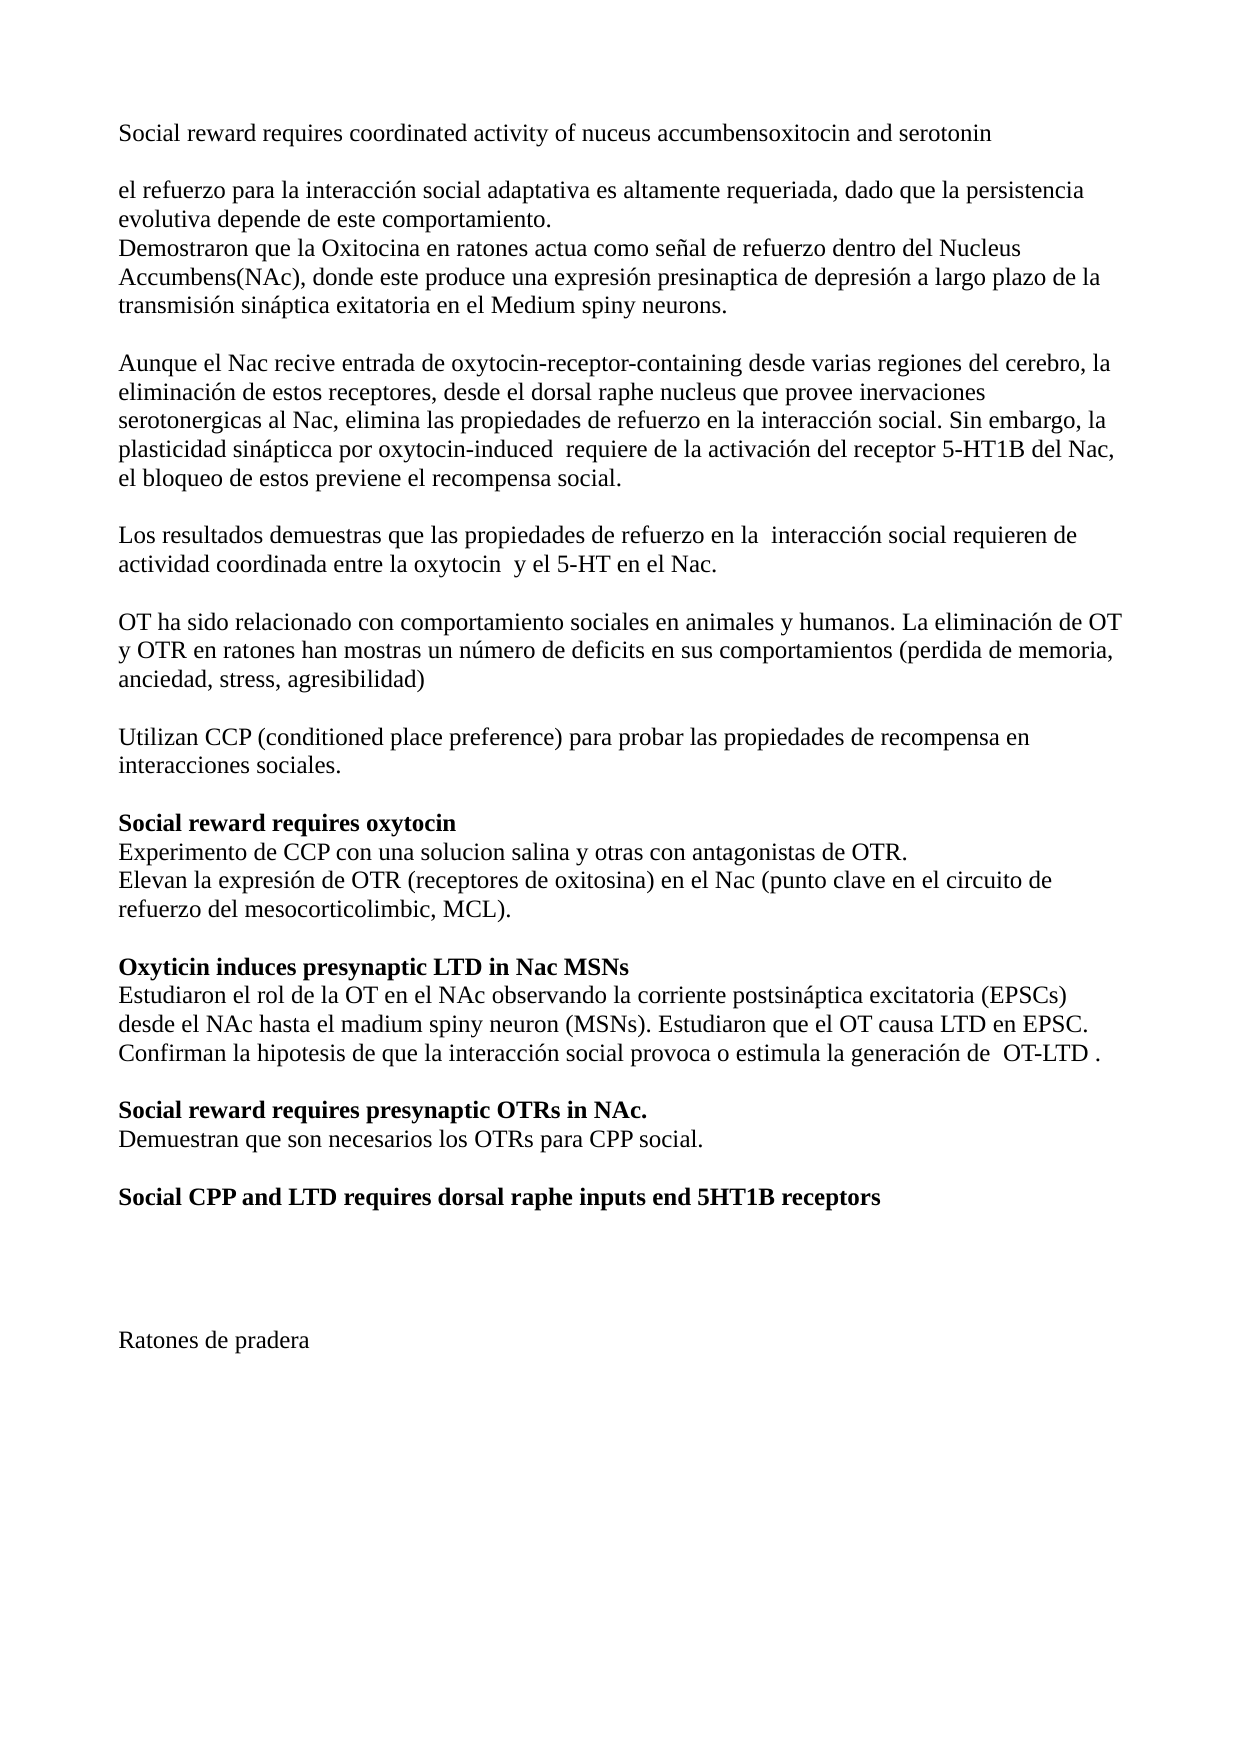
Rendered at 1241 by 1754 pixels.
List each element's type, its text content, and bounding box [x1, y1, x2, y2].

text Utilizan CCP (conditioned place preference) para probar las propiedades de recompensa en interacciones sociales. [118, 722, 1122, 779]
text Estudiaron el rol de la OT en el NAc observando la corriente postsináptica excitatoria (EPSCs) desde el NAc hasta el madium spiny neuron (MSNs). Estudiaron que el OT causa LTD en EPSC. [118, 981, 1122, 1038]
text Oxyticin induces presynaptic LTD in Nac MSNs [118, 952, 1122, 981]
text Social reward requires oxytocin [118, 808, 1122, 837]
text Confirman la hipotesis de que la interacción social provoca o estimula la generación de OT-LTD . [118, 1038, 1122, 1067]
text Elevan la expresión de OTR (receptores de oxitosina) en el Nac (punto clave en el circuito de refuerzo del mesocorticolimbic, MCL). [118, 866, 1122, 923]
text Demuestran que son necesarios los OTRs para CPP social. [118, 1124, 1122, 1153]
text Los resultados demuestras que las propiedades de refuerzo en la interacción social requieren de actividad coordinada entre la oxytocin y el 5-HT en el Nac. [118, 521, 1122, 578]
text Experimento de CCP con una solucion salina y otras con antagonistas de OTR. [118, 837, 1122, 866]
text Ratones de pradera [118, 1326, 1122, 1354]
text Aunque el Nac recive entrada de oxytocin-receptor-containing desde varias regiones del cerebro, la eliminación de estos receptores, desde el dorsal raphe nucleus que provee inervaciones serotonergicas al Nac, elimina las propiedades de refuerzo en la interacción social. Sin embargo, la plasticidad sinápticca por oxytocin-induced requiere de la activación del receptor 5-HT1B del Nac, el bloqueo de estos previene el recompensa social. [118, 348, 1122, 492]
text Social reward requires presynaptic OTRs in NAc. [118, 1096, 1122, 1124]
text Demostraron que la Oxitocina en ratones actua como señal de refuerzo dentro del Nucleus Accumbens(NAc), donde este produce una expresión presinaptica de depresión a largo plazo de la transmisión sináptica exitatoria en el Medium spiny neurons. [118, 233, 1122, 319]
text Social reward requires coordinated activity of nuceus accumbensoxitocin and serotonin [118, 118, 1122, 147]
text OT ha sido relacionado con comportamiento sociales en animales y humanos. La eliminación de OT y OTR en ratones han mostras un número de deficits en sus comportamientos (perdida de memoria, anciedad, stress, agresibilidad) [118, 607, 1122, 693]
text Social CPP and LTD requires dorsal raphe inputs end 5HT1B receptors [118, 1182, 1122, 1211]
text el refuerzo para la interacción social adaptativa es altamente requeriada, dado que la persistencia evolutiva depende de este comportamiento. [118, 176, 1122, 233]
